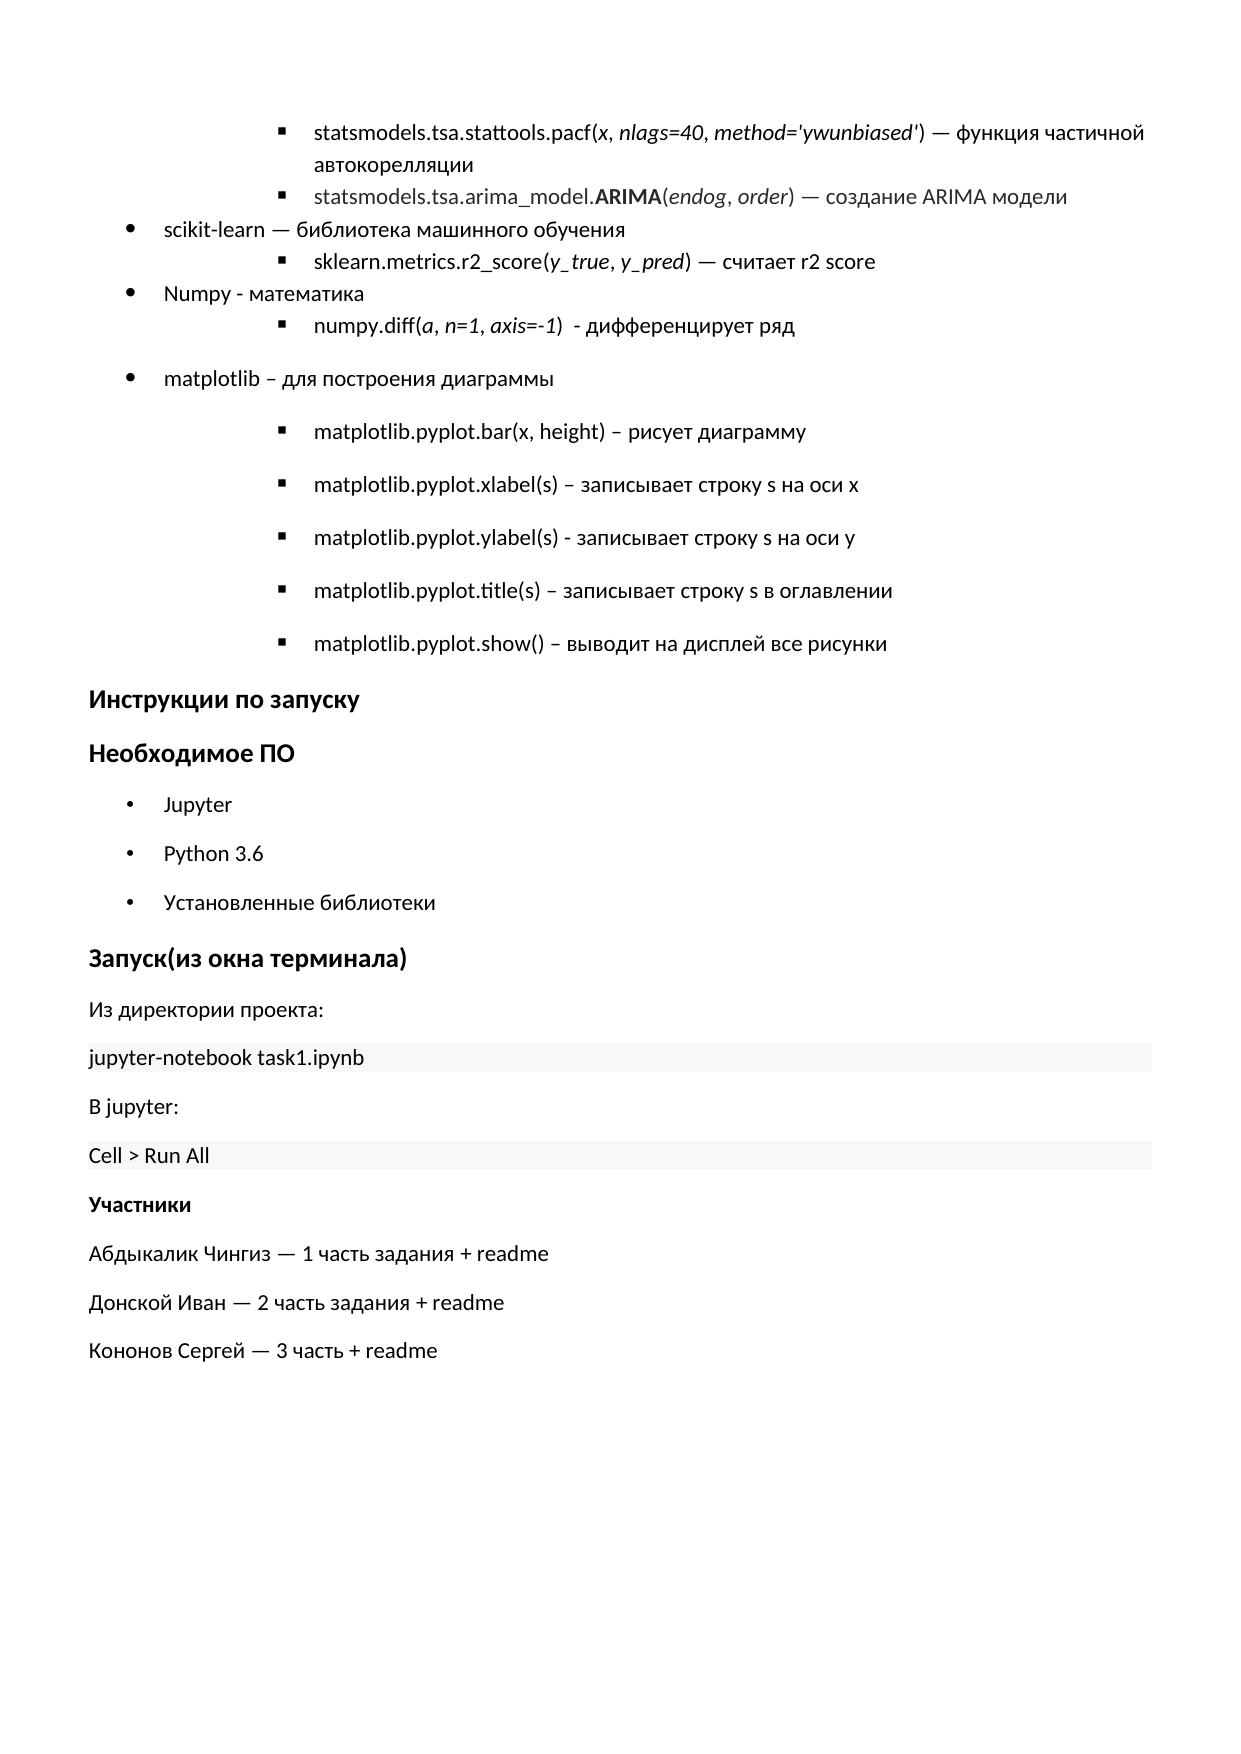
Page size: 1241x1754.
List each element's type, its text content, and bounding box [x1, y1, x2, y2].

list matplotlib.pyplot.ylabel(s) - записывает строку s на оси y [276, 523, 1152, 551]
text Cell > Run All [88, 1141, 1152, 1169]
list Установленные библиотеки [126, 888, 1152, 916]
list Jupyter [126, 790, 1152, 818]
list Numpy - математика [126, 279, 1152, 307]
list sklearn.metrics.r2_score(y_true, y_pred) — считает r2 score [276, 247, 1152, 275]
list matplotlib.pyplot.xlabel(s) – записывает строку s на оси х [276, 470, 1152, 498]
list scikit-learn — библиотека машинного обучения [126, 215, 1152, 243]
list matplotlib.pyplot.bar(x, height) – рисует диаграмму [276, 417, 1152, 445]
text Донской Иван — 2 часть задания + readme [88, 1288, 1152, 1316]
text Инструкции по запуску [88, 682, 1152, 715]
text Кононов Сергей — 3 часть + readme [88, 1337, 1152, 1365]
text Абдыкалик Чингиз — 1 часть задания + readme [88, 1239, 1152, 1267]
list matplotlib – для построения диаграммы [126, 364, 1152, 392]
list numpy.diff(a, n=1, axis=-1) - дифференцирует ряд [276, 311, 1152, 339]
text Участники [88, 1190, 1152, 1218]
list statsmodels.tsa.stattools.pacf(x, nlags=40, method='ywunbiased') — функция частичной автокорелляции [276, 118, 1152, 178]
list Python 3.6 [126, 839, 1152, 867]
text Из директории проекта: [88, 995, 1152, 1023]
text В jupyter: [88, 1092, 1152, 1120]
text jupyter-notebook task1.ipynb [88, 1043, 1152, 1072]
text Необходимое ПО [88, 736, 1152, 769]
list statsmodels.tsa.arima_model.ARIMA(endog, order) — создание ARIMA модели [276, 182, 1152, 211]
list matplotlib.pyplot.title(s) – записывает строку s в оглавлении [276, 576, 1152, 604]
text Запуск(из окна терминала) [88, 941, 1152, 974]
list matplotlib.pyplot.show() – выводит на дисплей все рисунки [276, 629, 1152, 657]
